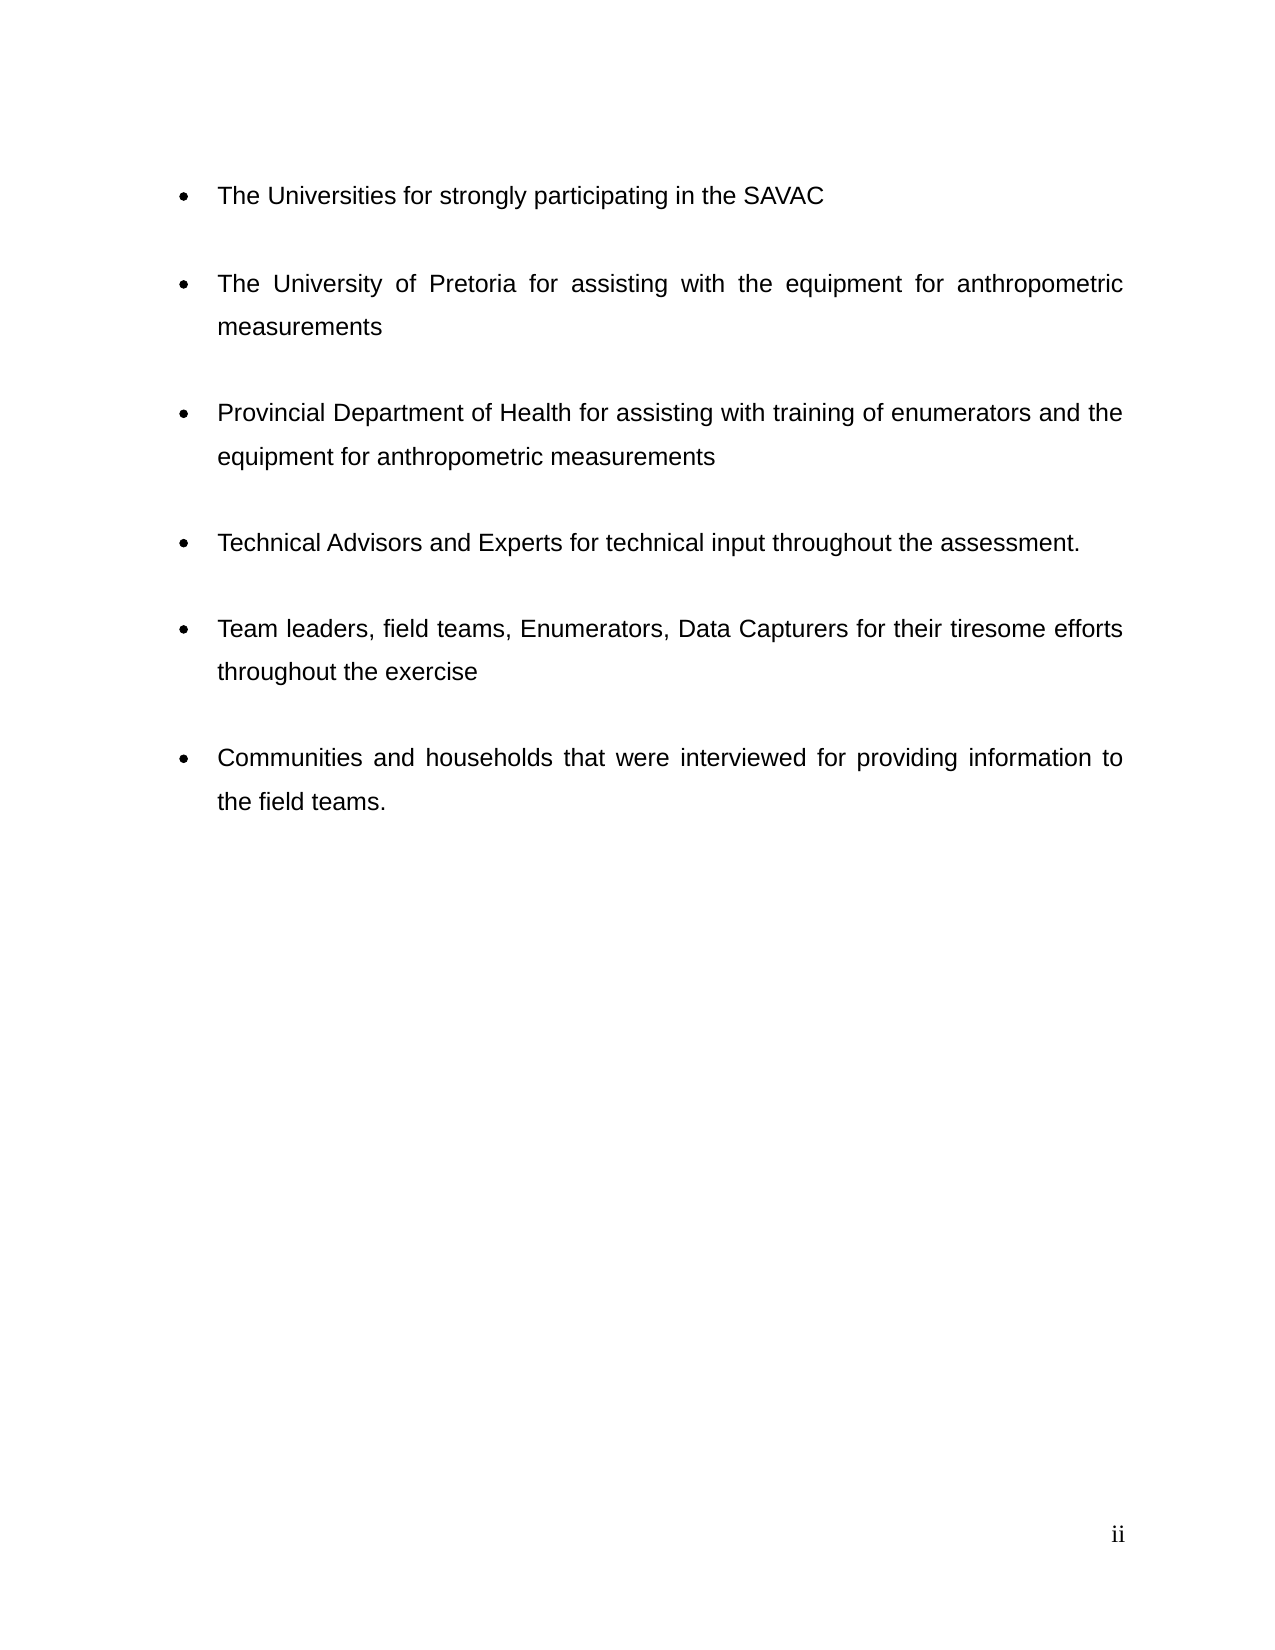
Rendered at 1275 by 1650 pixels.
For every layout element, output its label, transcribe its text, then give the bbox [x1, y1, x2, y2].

list Technical Advisors and Experts for technical input throughout the assessment. [179, 528, 1125, 557]
list The University of Pretoria for assisting with the equipment for anthropometric measurements [179, 269, 1125, 341]
list Team leaders, field teams, Enumerators, Data Capturers for their tiresome efforts throughout the exercise [179, 614, 1125, 686]
list The Universities for strongly participating in the SAVAC [179, 181, 1125, 210]
list Provincial Department of Health for assisting with training of enumerators and the equipment for anthropometric measurements [179, 398, 1125, 470]
list Communities and households that were interviewed for providing information to the field teams. [179, 743, 1125, 815]
